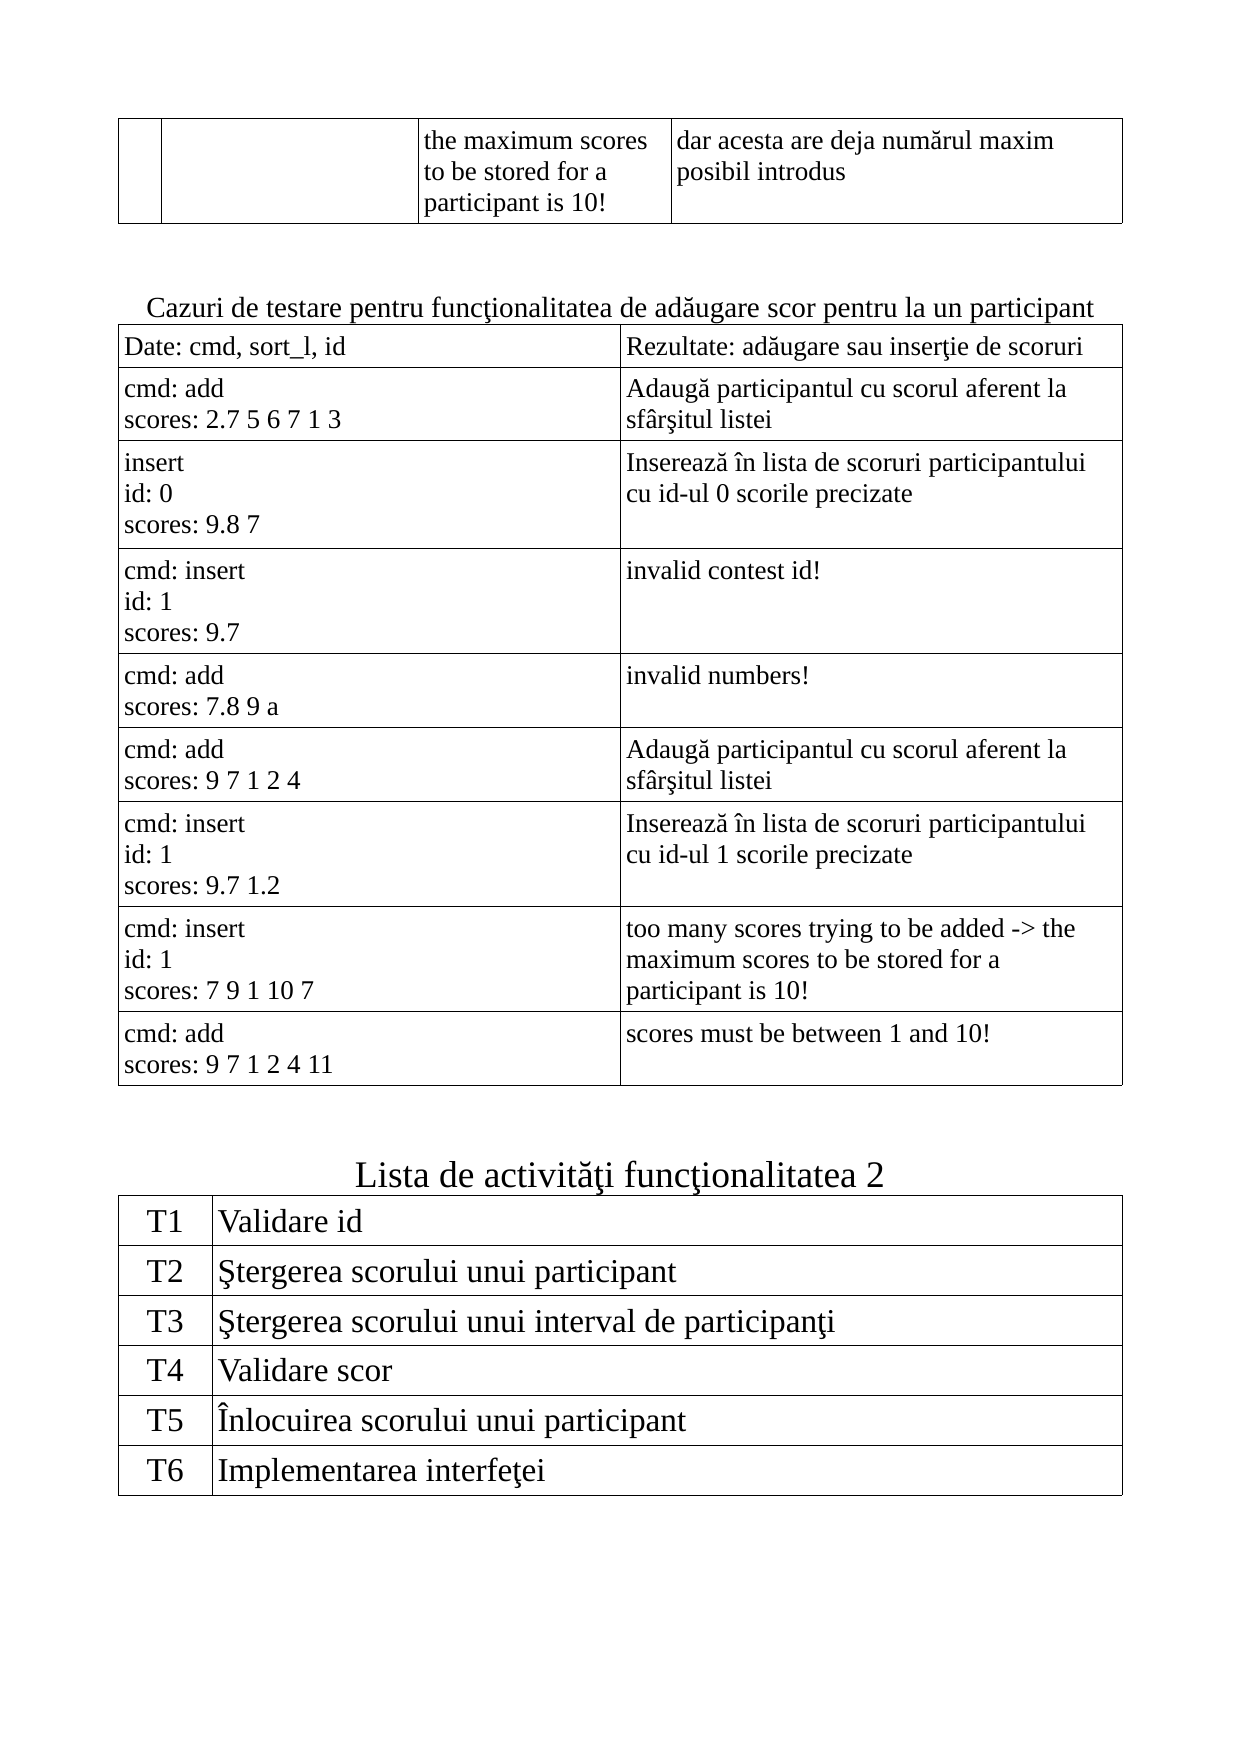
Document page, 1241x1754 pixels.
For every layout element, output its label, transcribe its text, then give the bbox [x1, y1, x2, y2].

table_cell cmd: insert id: 1 scores: 9.7 [119, 549, 620, 653]
table_header Validare id [213, 1196, 1122, 1245]
table_cell cmd: add scores: 9 7 1 2 4 11 [119, 1012, 620, 1085]
table_cell cmd: add scores: 7.8 9 a [119, 654, 620, 727]
table_cell Înlocuirea scorului unui participant [213, 1396, 1122, 1445]
table_cell T4 [119, 1346, 212, 1395]
table_cell Adaugă participantul cu scorul aferent la sfârşitul listei [621, 368, 1122, 440]
table_cell T6 [119, 1446, 212, 1494]
table_cell cmd: insert id: 1 scores: 7 9 1 10 7 [119, 907, 620, 1011]
table_cell Inserează în lista de scoruri participantului cu id-ul 0 scorile precizate [621, 441, 1122, 548]
table_cell Ştergerea scorului unui participant [213, 1246, 1122, 1295]
table_cell cmd: insert id: 1 scores: 9.7 1.2 [119, 802, 620, 906]
table_cell dar acesta are deja numărul maxim posibil introdus [672, 119, 1122, 223]
table_cell cmd: add scores: 9 7 1 2 4 [119, 728, 620, 801]
table_cell T3 [119, 1296, 212, 1345]
table_cell Implementarea interfeţei [213, 1446, 1122, 1494]
table_cell Inserează în lista de scoruri participantului cu id-ul 1 scorile precizate [621, 802, 1122, 906]
table_cell T2 [119, 1246, 212, 1295]
table_cell the maximum scores to be stored for a participant is 10! [419, 119, 671, 223]
table_cell cmd: add scores: 2.7 5 6 7 1 3 [119, 368, 620, 440]
table_header Date: cmd, sort_l, id [119, 325, 620, 367]
text Lista de activităţi funcţionalitatea 2 [118, 1152, 1122, 1195]
table_cell scores must be between 1 and 10! [621, 1012, 1122, 1085]
table_cell invalid contest id! [621, 549, 1122, 653]
table_cell [119, 119, 161, 223]
text Cazuri de testare pentru funcţionalitatea de adăugare scor pentru la un participant [118, 290, 1122, 324]
table_header T1 [119, 1196, 212, 1245]
table_cell too many scores trying to be added -> the maximum scores to be stored for a participant is 10! [621, 907, 1122, 1011]
table_header Rezultate: adăugare sau inserţie de scoruri [621, 325, 1122, 367]
table_cell Adaugă participantul cu scorul aferent la sfârşitul listei [621, 728, 1122, 801]
table_cell Ştergerea scorului unui interval de participanţi [213, 1296, 1122, 1345]
table_cell invalid numbers! [621, 654, 1122, 727]
table_cell Validare scor [213, 1346, 1122, 1395]
table_cell [162, 119, 418, 223]
table_cell insert id: 0 scores: 9.8 7 [119, 441, 620, 548]
table_cell T5 [119, 1396, 212, 1445]
